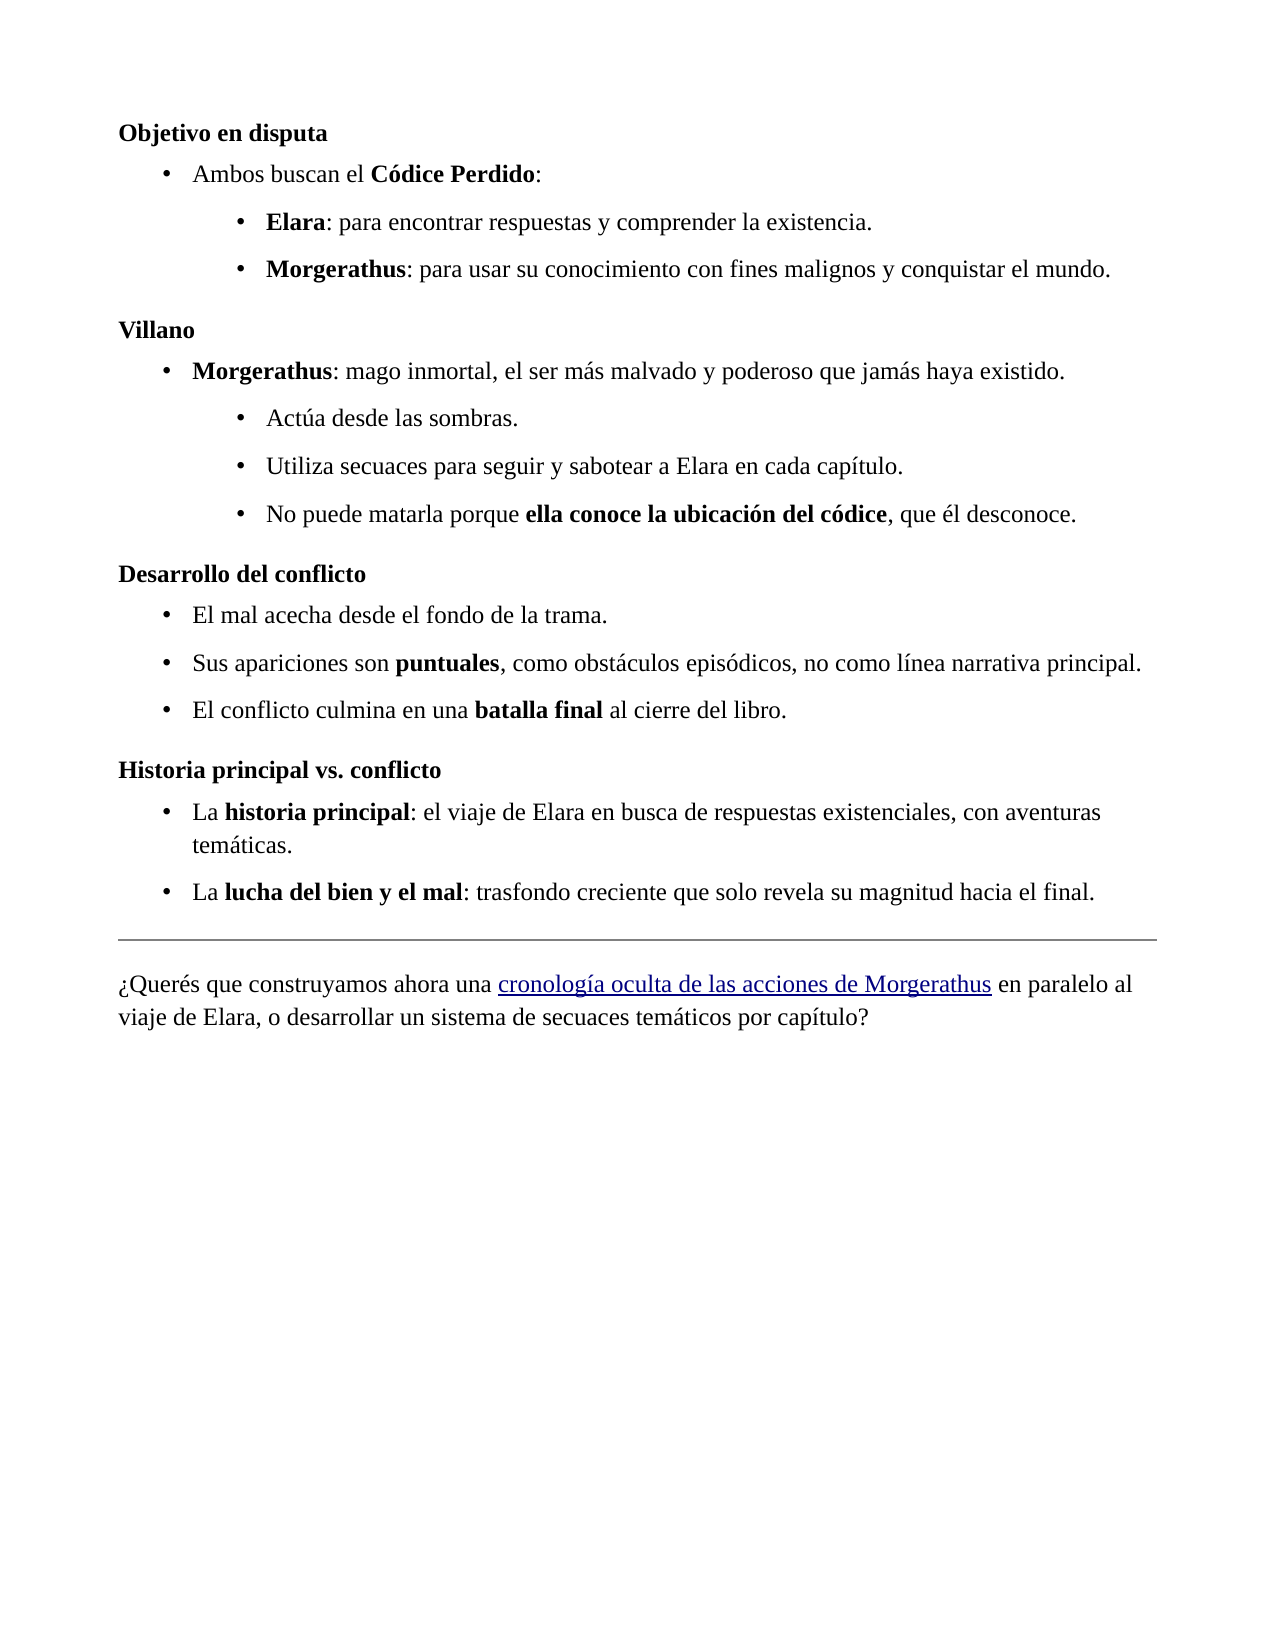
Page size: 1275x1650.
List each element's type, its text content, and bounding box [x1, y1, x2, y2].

list Sus apariciones son puntuales, como obstáculos episódicos, no como línea narrativa principal. [162, 648, 1157, 676]
list Morgerathus: mago inmortal, el ser más malvado y poderoso que jamás haya existido. [162, 356, 1157, 385]
text ¿Querés que construyamos ahora una cronología oculta de las acciones de Morgerathus en paralelo al viaje de Elara, o desarrollar un sistema de secuaces temáticos por capítulo? [118, 969, 1157, 1031]
list Elara: para encontrar respuestas y comprender la existencia. [236, 207, 1157, 236]
list La historia principal: el viaje de Elara en busca de respuestas existenciales, con aventuras temáticas. [162, 797, 1157, 858]
list La lucha del bien y el mal: trasfondo creciente que solo revela su magnitud hacia el final. [162, 877, 1157, 906]
list Actúa desde las sombras. [236, 403, 1157, 432]
subtitle Objetivo en disputa [118, 118, 1157, 147]
list Morgerathus: para usar su conocimiento con fines malignos y conquistar el mundo. [236, 254, 1157, 283]
list Utiliza secuaces para seguir y sabotear a Elara en cada capítulo. [236, 451, 1157, 480]
list El mal acecha desde el fondo de la trama. [162, 600, 1157, 629]
list No puede matarla porque ella conoce la ubicación del códice, que él desconoce. [236, 499, 1157, 527]
list Ambos buscan el Códice Perdido: [162, 159, 1157, 188]
subtitle Historia principal vs. conflicto [118, 755, 1157, 784]
list El conflicto culmina en una batalla final al cierre del libro. [162, 695, 1157, 724]
subtitle Desarrollo del conflicto [118, 559, 1157, 588]
subtitle Villano [118, 315, 1157, 343]
